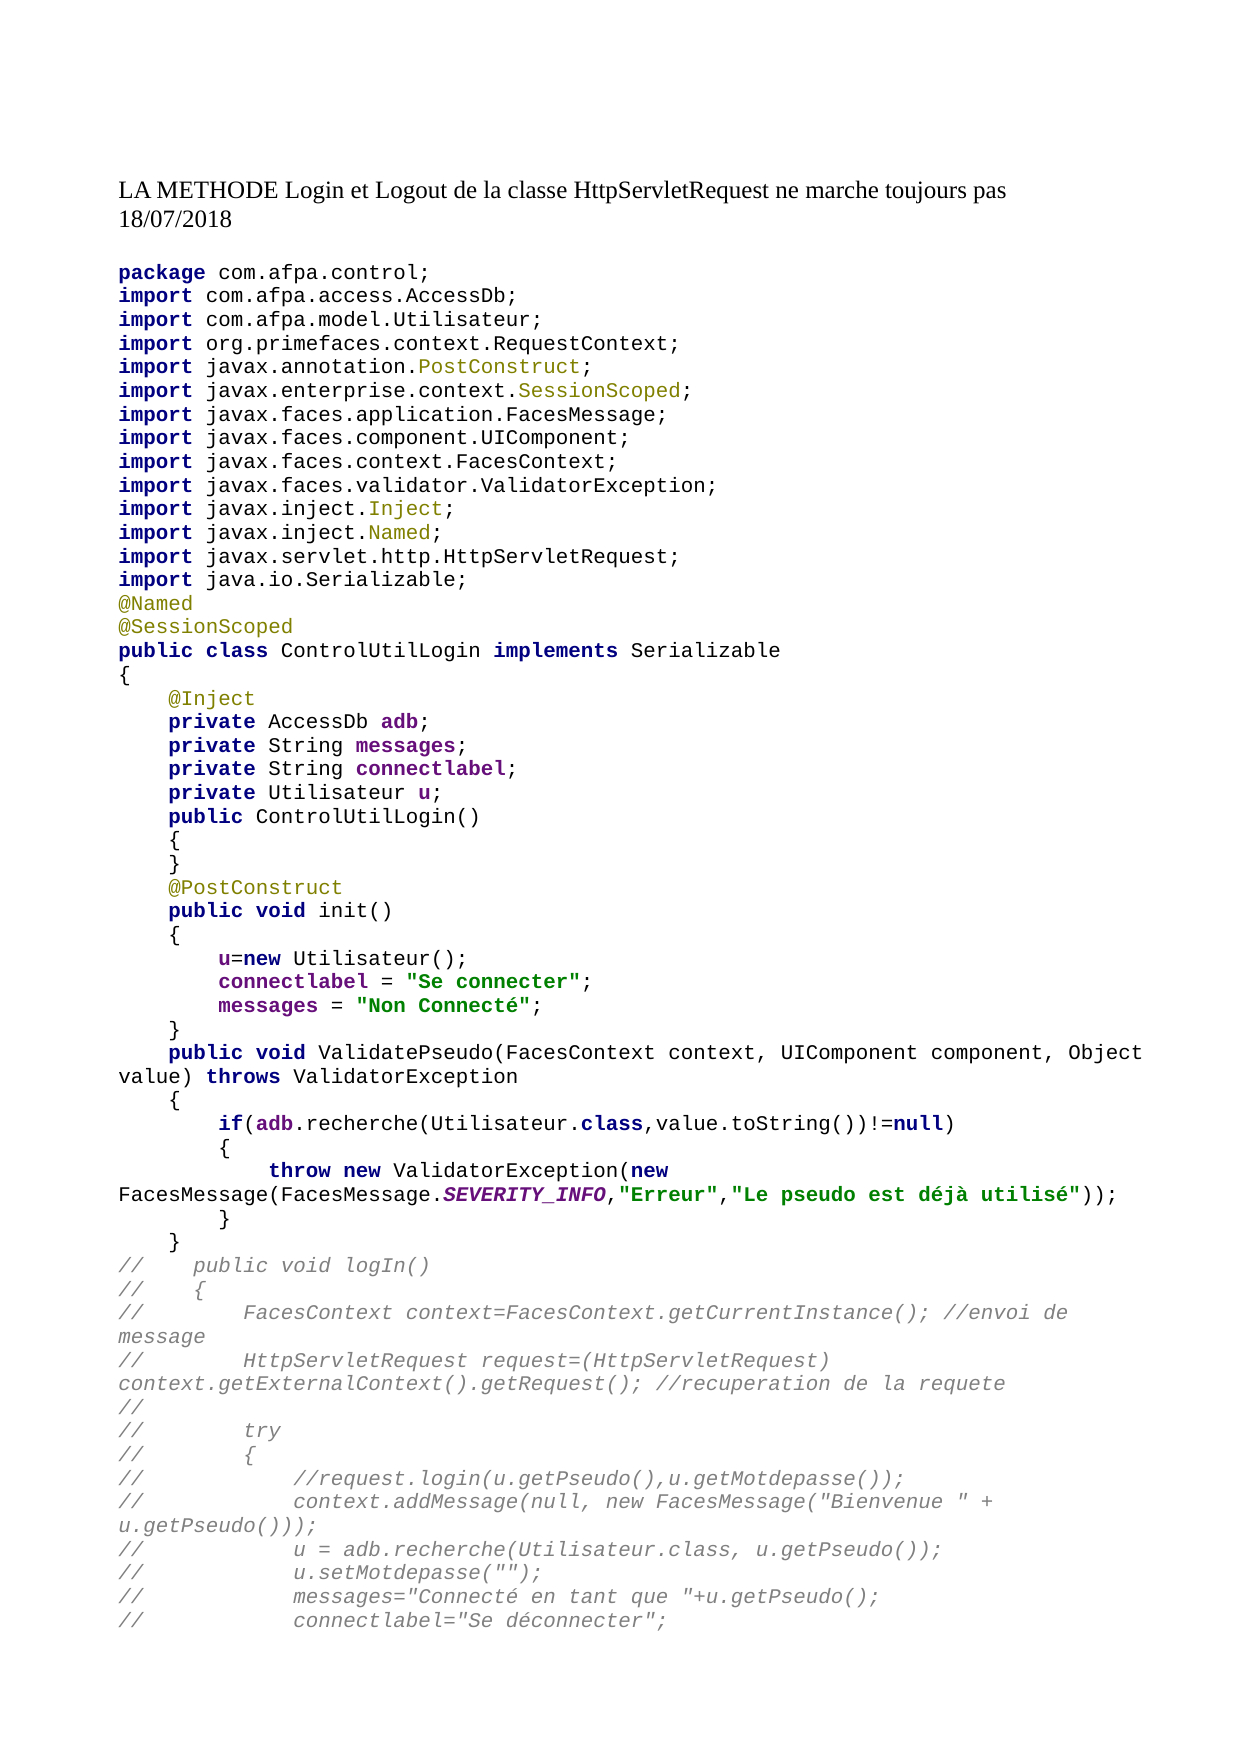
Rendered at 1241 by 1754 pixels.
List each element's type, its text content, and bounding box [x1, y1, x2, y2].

text // messages="Connecté en tant que "+u.getPseudo(); [118, 1586, 1145, 1610]
text LA METHODE Login et Logout de la classe HttpServletRequest ne marche toujours pas [118, 176, 1145, 204]
text // //request.login(u.getPseudo(),u.getMotdepasse()); [118, 1468, 1145, 1491]
text @PostConstruct [118, 877, 1145, 900]
text public void ValidatePseudo(FacesContext context, UIComponent component, Object value) throws ValidatorException [118, 1042, 1145, 1089]
text import javax.faces.context.FacesContext; [118, 451, 1145, 475]
text // try [118, 1421, 1145, 1444]
text // { [118, 1279, 1145, 1302]
text import javax.servlet.http.HttpServletRequest; [118, 546, 1145, 569]
text public class ControlUtilLogin implements Serializable [118, 640, 1145, 664]
text public void init() [118, 900, 1145, 924]
text import javax.annotation.PostConstruct; [118, 356, 1145, 380]
text messages = "Non Connecté"; [118, 995, 1145, 1018]
text // public void logIn() [118, 1255, 1145, 1279]
text private String connectlabel; [118, 758, 1145, 782]
text } [118, 1018, 1145, 1042]
text import javax.inject.Named; [118, 522, 1145, 546]
text import com.afpa.model.Utilisateur; [118, 309, 1145, 333]
text { [118, 924, 1145, 948]
text u=new Utilisateur(); [118, 948, 1145, 971]
text // connectlabel="Se déconnecter"; [118, 1610, 1145, 1633]
text // u = adb.recherche(Utilisateur.class, u.getPseudo()); [118, 1539, 1145, 1562]
text } [118, 1208, 1145, 1231]
text @Inject [118, 687, 1145, 711]
text import org.primefaces.context.RequestContext; [118, 333, 1145, 356]
text @SessionScoped [118, 617, 1145, 640]
text public ControlUtilLogin() [118, 806, 1145, 829]
text @Named [118, 593, 1145, 617]
text connectlabel = "Se connecter"; [118, 971, 1145, 995]
text import javax.inject.Inject; [118, 498, 1145, 522]
text private String messages; [118, 735, 1145, 758]
text // { [118, 1444, 1145, 1468]
text import javax.enterprise.context.SessionScoped; [118, 380, 1145, 404]
text import javax.faces.validator.ValidatorException; [118, 475, 1145, 498]
text { [118, 1137, 1145, 1160]
text { [118, 664, 1145, 687]
text 18/07/2018 [118, 204, 1145, 233]
text import javax.faces.component.UIComponent; [118, 427, 1145, 451]
text private AccessDb adb; [118, 711, 1145, 735]
text } [118, 1231, 1145, 1255]
text // HttpServletRequest request=(HttpServletRequest) context.getExternalContext().getRequest(); //recuperation de la requete [118, 1349, 1145, 1397]
text private Utilisateur u; [118, 782, 1145, 806]
text import javax.faces.application.FacesMessage; [118, 404, 1145, 427]
text if(adb.recherche(Utilisateur.class,value.toString())!=null) [118, 1113, 1145, 1137]
text import com.afpa.access.AccessDb; [118, 286, 1145, 309]
text // u.setMotdepasse(""); [118, 1562, 1145, 1586]
text import java.io.Serializable; [118, 569, 1145, 593]
text } [118, 853, 1145, 877]
text { [118, 829, 1145, 853]
text { [118, 1089, 1145, 1113]
text // FacesContext context=FacesContext.getCurrentInstance(); //envoi de message [118, 1302, 1145, 1349]
text package com.afpa.control; [118, 262, 1145, 286]
text // context.addMessage(null, new FacesMessage("Bienvenue " + u.getPseudo())); [118, 1491, 1145, 1539]
text // [118, 1397, 1145, 1421]
text throw new ValidatorException(new FacesMessage(FacesMessage.SEVERITY_INFO,"Erreur","Le pseudo est déjà utilisé")); [118, 1160, 1145, 1208]
